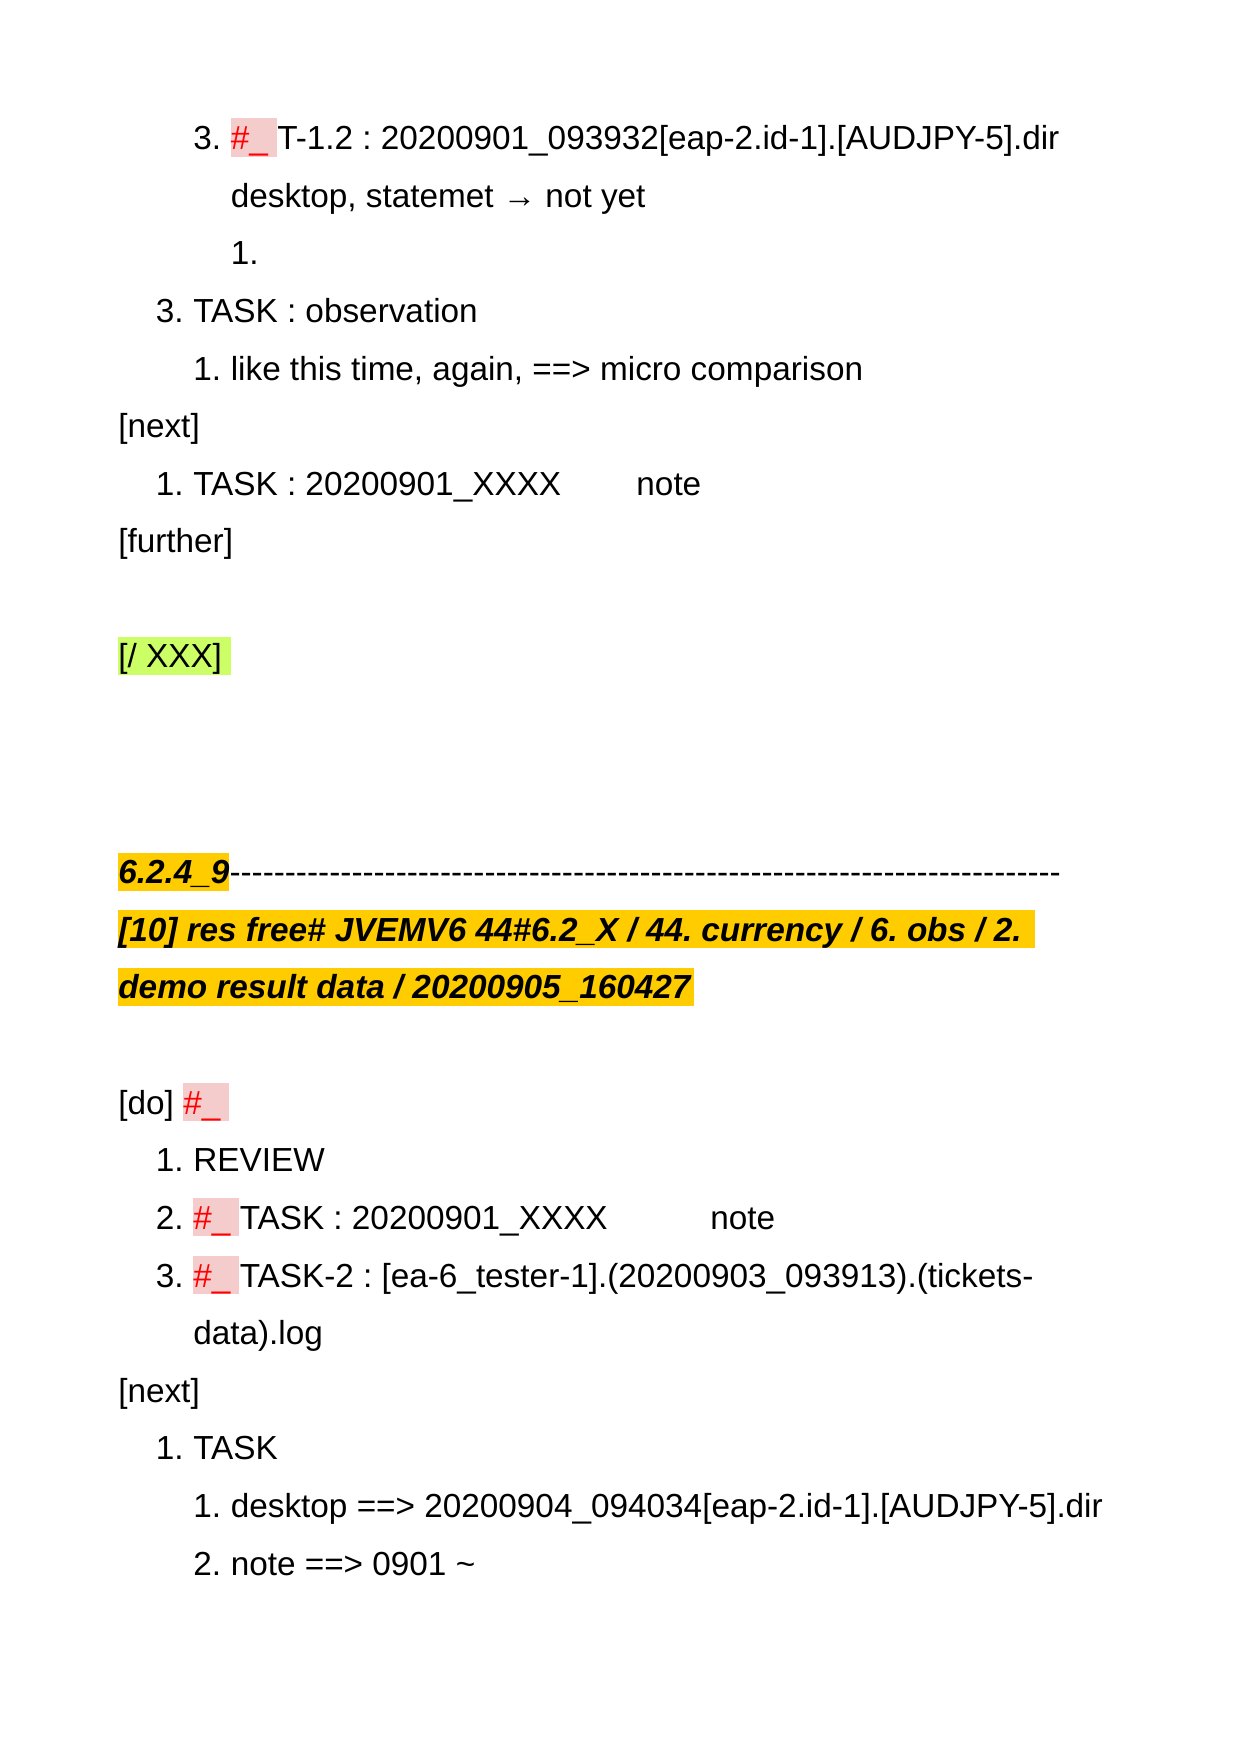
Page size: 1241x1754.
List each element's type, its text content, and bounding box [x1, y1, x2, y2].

list note ==> 0901 ~ [193, 1544, 1122, 1582]
list TASK : 20200901_XXXX note [156, 464, 1122, 502]
text [/ XXX] [118, 579, 1122, 675]
list desktop ==> 20200904_094034[eap-2.id-1].[AUDJPY-5].dir [193, 1486, 1122, 1524]
list REVIEW [156, 1140, 1122, 1179]
text [further] [118, 521, 1122, 560]
list #_ T-1.2 : 20200901_093932[eap-2.id-1].[AUDJPY-5].dir desktop, statemet → not yet [193, 118, 1122, 214]
text [next] [118, 1371, 1122, 1409]
text [10] res free# JVEMV6 44#6.2_X / 44. currency / 6. obs / 2. demo result data / 20200905_160427 [118, 910, 1122, 1006]
list TASK : observation [156, 291, 1122, 329]
list #_ TASK : 20200901_XXXX note [156, 1198, 1122, 1236]
list TASK [156, 1428, 1122, 1467]
text 6.2.4_9--------------------------------------------------------------------------- [118, 852, 1122, 891]
list #_ TASK-2 : [ea-6_tester-1].(20200903_093913).(tickets-data).log [156, 1256, 1122, 1352]
list like this time, again, ==> micro comparison [193, 348, 1122, 387]
text [next] [118, 406, 1122, 444]
text [do] #_ [118, 1083, 1122, 1121]
